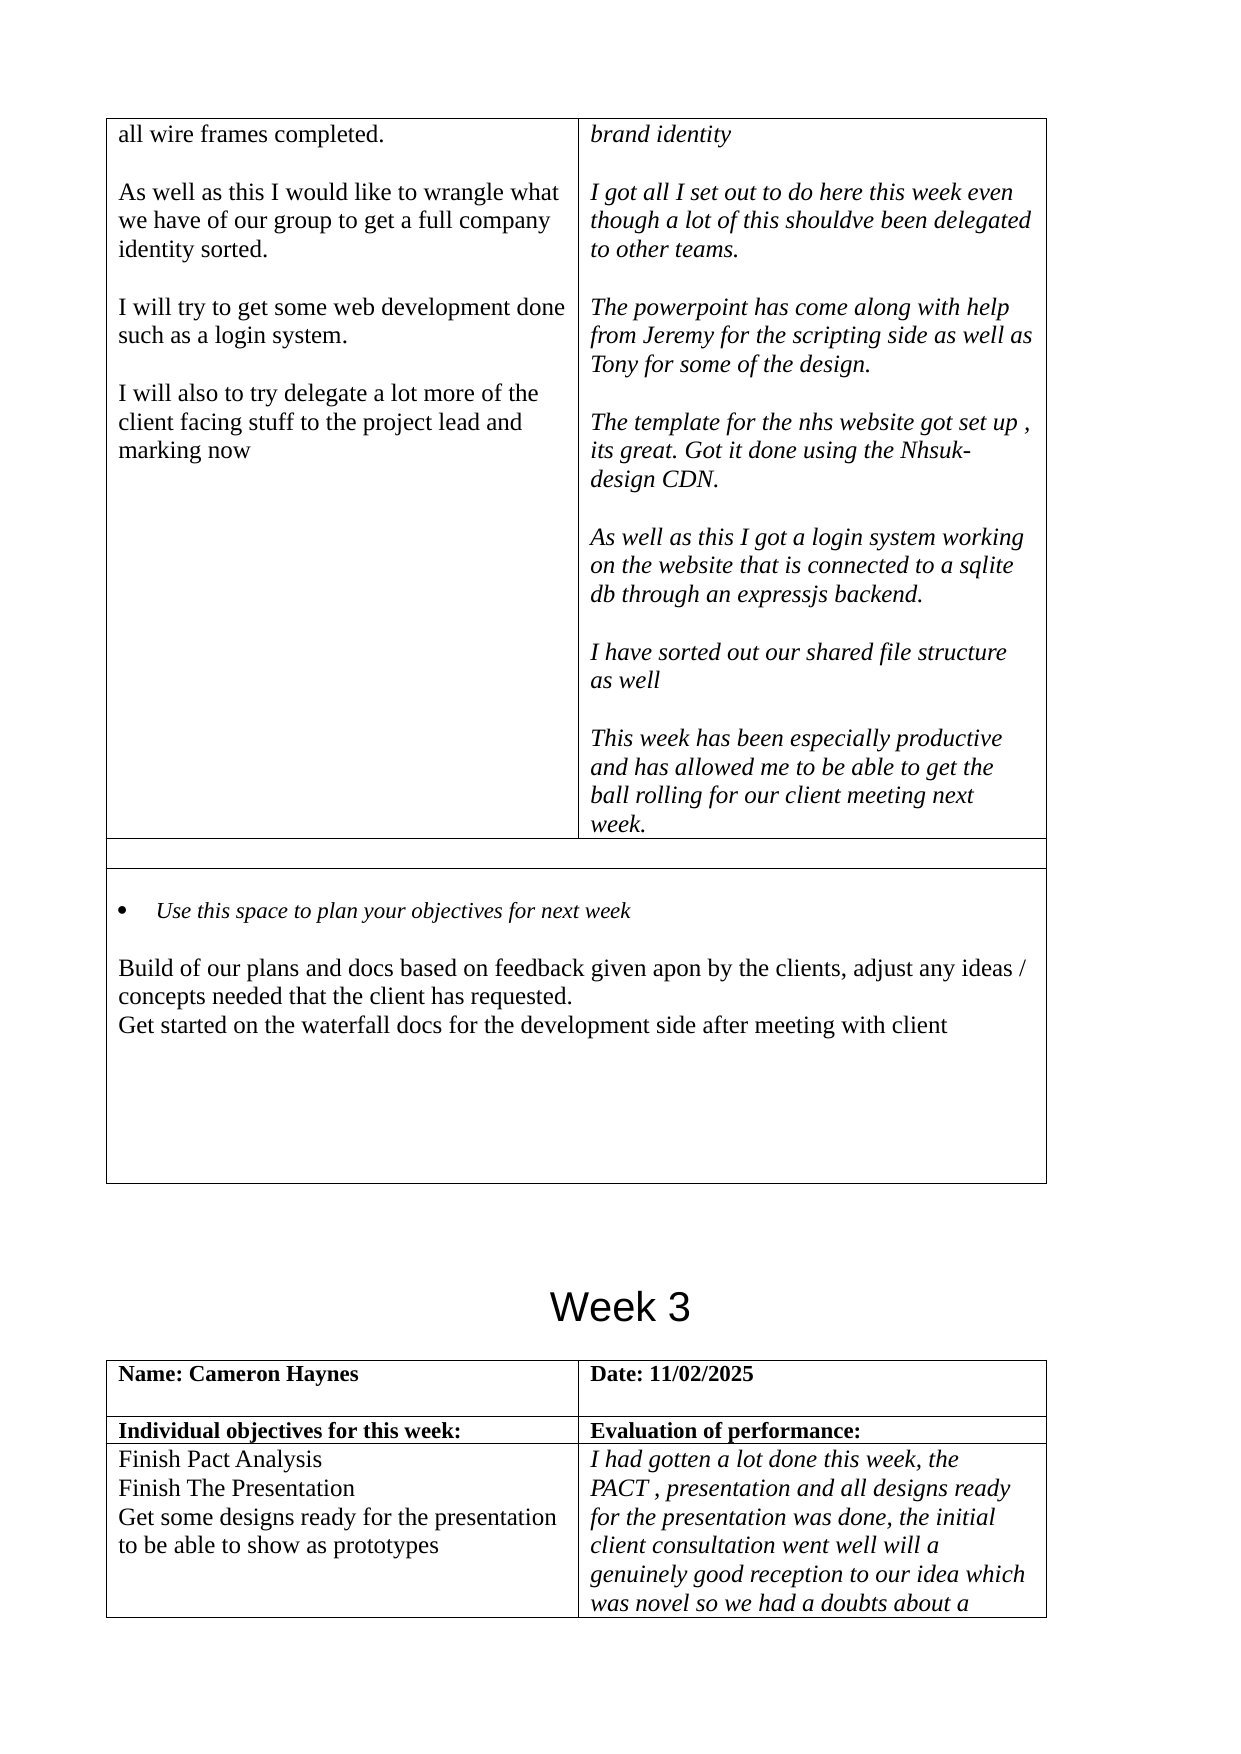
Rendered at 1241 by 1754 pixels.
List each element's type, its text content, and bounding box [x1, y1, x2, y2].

table_cell Evaluation of performance: [579, 1417, 1046, 1443]
table_cell [107, 839, 1046, 868]
subtitle Week 3 [118, 1283, 1122, 1331]
table_header Date: 11/02/2025 [579, 1361, 1046, 1416]
table_cell Use this space to plan your objectives for next week Build of our plans and docs based on feedback given apon by the clients, adjust any ideas / concepts needed that the client has requested. Get started on the waterfall docs for the development side after meeting with client [107, 869, 1046, 1183]
table_cell Individual objectives for this week: [107, 1417, 578, 1443]
table_cell Finish Pact Analysis Finish The Presentation Get some designs ready for the presentation to be able to show as prototypes [107, 1444, 578, 1617]
table_header Name: Cameron Haynes [107, 1361, 578, 1416]
text ­ [118, 1331, 1122, 1359]
table_cell brand identity I got all I set out to do here this week even though a lot of this shouldve been delegated to other teams. The powerpoint has come along with help from Jeremy for the scripting side as well as Tony for some of the design. The template for the nhs website got set up , its great. Got it done using the Nhsuk-design CDN. As well as this I got a login system working on the website that is connected to a sqlite db through an expressjs backend. I have sorted out our shared file structure as well This week has been especially productive and has allowed me to be able to get the ball rolling for our client meeting next week. [579, 119, 1046, 838]
table_cell I had gotten a lot done this week, the PACT , presentation and all designs ready for the presentation was done, the initial client consultation went well will a genuinely good reception to our idea which was novel so we had a doubts about a [579, 1444, 1046, 1617]
table_cell all wire frames completed. As well as this I would like to wrangle what we have of our group to get a full company identity sorted. I will try to get some web development done such as a login system. I will also to try delegate a lot more of the client facing stuff to the project lead and marking now [107, 119, 578, 838]
